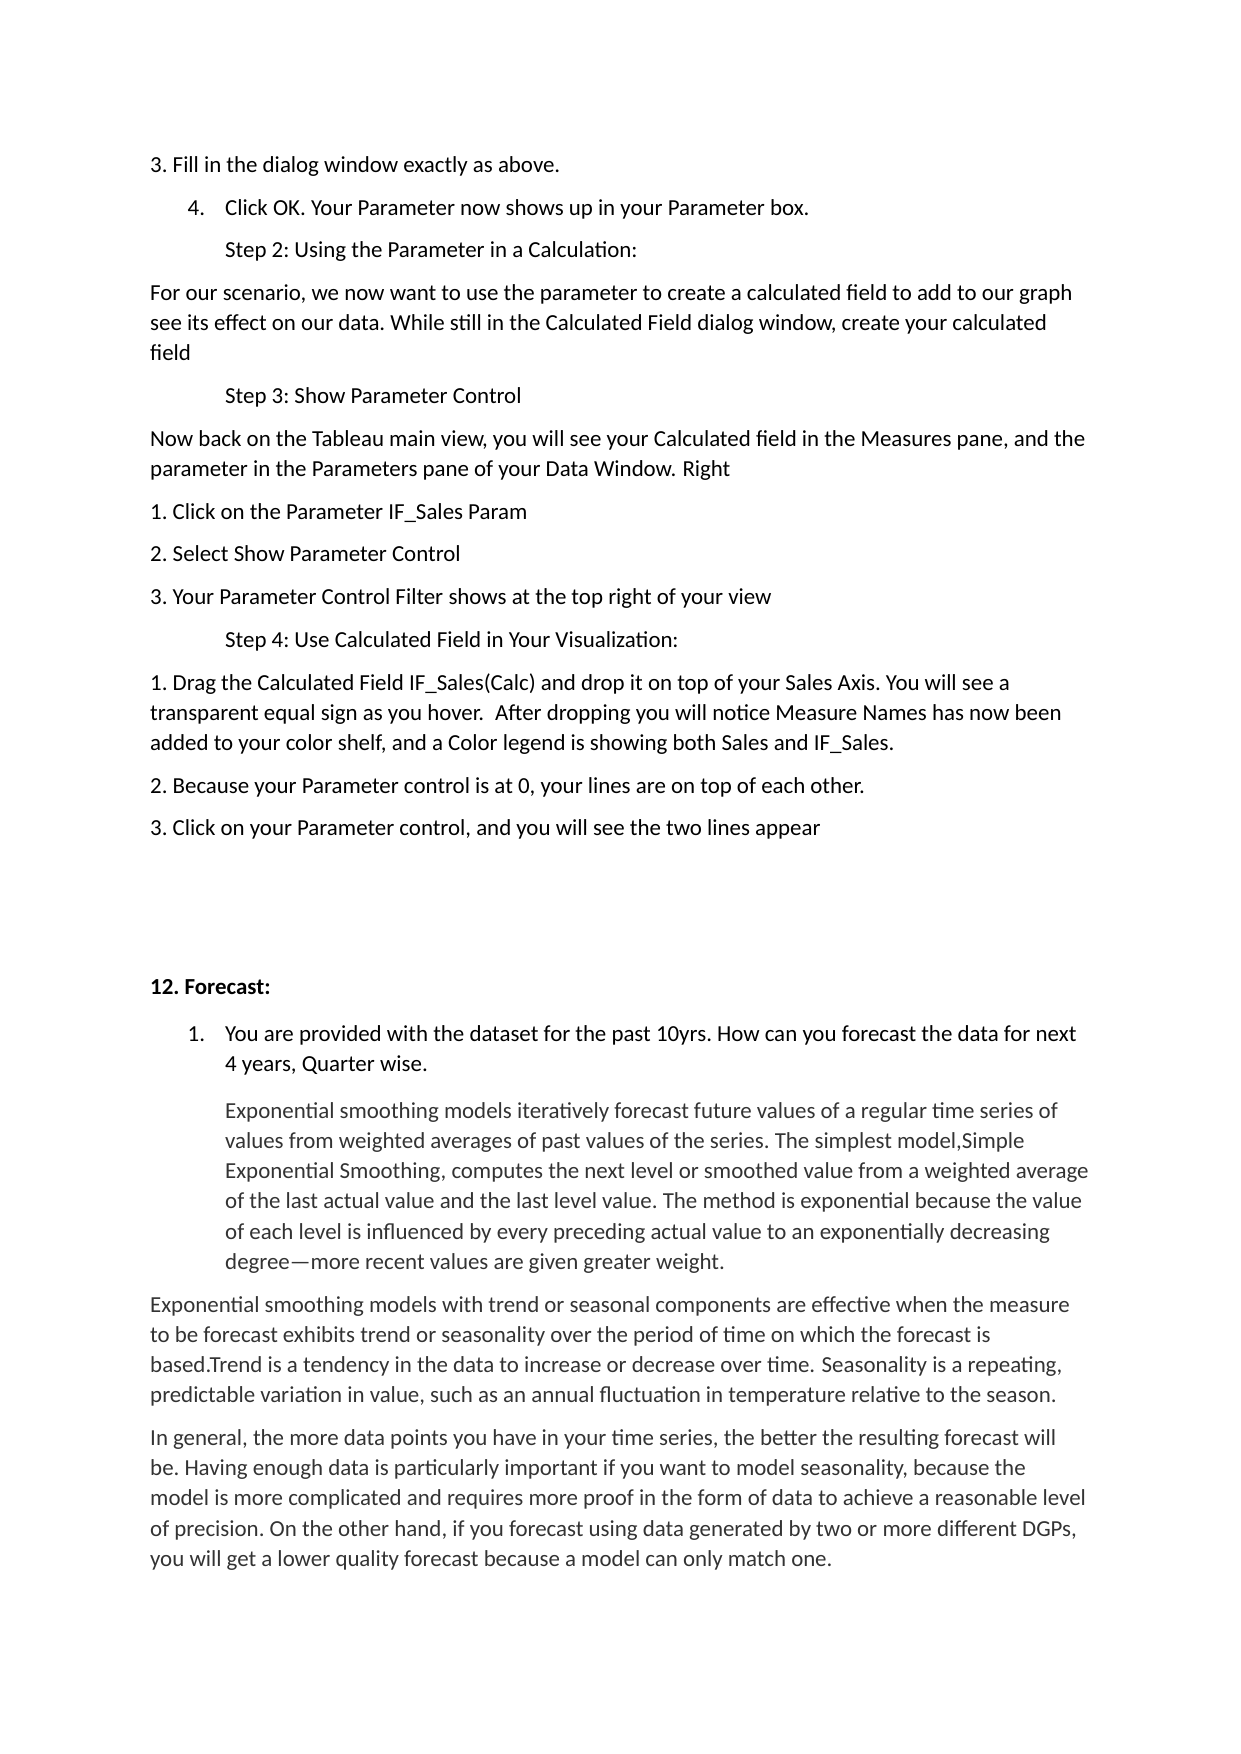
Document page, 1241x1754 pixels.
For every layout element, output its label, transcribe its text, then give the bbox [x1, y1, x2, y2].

list You are provided with the dataset for the past 10yrs. How can you forecast the data for next 4 years, Quarter wise. [187, 1019, 1090, 1077]
list Step 2: Using the Parameter in a Calculation: [187, 235, 1090, 263]
list Click OK. Your Parameter now shows up in your Parameter box. [187, 193, 1090, 221]
text Exponential smoothing models with trend or seasonal components are effective when the measure to be forecast exhibits trend or seasonality over the period of time on which the forecast is based.Trend is a tendency in the data to increase or decrease over time. Seasonality is a repeating, predictable variation in value, such as an annual fluctuation in temperature relative to the season. [150, 1290, 1090, 1408]
text Now back on the Tableau main view, you will see your Calculated field in the Measures pane, and the parameter in the Parameters pane of your Data Window. Right [150, 424, 1090, 482]
list Exponential smoothing models iteratively forecast future values of a regular time series of values from weighted averages of past values of the series. The simplest model,Simple Exponential Smoothing, computes the next level or smoothed value from a weighted average of the last actual value and the last level value. The method is exponential because the value of each level is influenced by every preceding actual value to an exponentially decreasing degree—more recent values are given greater weight. [187, 1096, 1090, 1275]
text 3. Fill in the dialog window exactly as above. [150, 150, 1090, 178]
text 2. Select Show Parameter Control [150, 539, 1090, 568]
list Step 4: Use Calculated Field in Your Visualization: [187, 625, 1090, 653]
text 2. Because your Parameter control is at 0, your lines are on top of each other. [150, 771, 1090, 799]
text 12. Forecast: [150, 972, 1090, 1000]
text 1. Drag the Calculated Field IF_Sales(Calc) and drop it on top of your Sales Axis. You will see a transparent equal sign as you hover. After dropping you will notice Measure Names has now been added to your color shelf, and a Color legend is showing both Sales and IF_Sales. [150, 668, 1090, 756]
text 3. Your Parameter Control Filter shows at the top right of your view [150, 582, 1090, 610]
text 3. Click on your Parameter control, and you will see the two lines appear [150, 813, 1090, 842]
list Step 3: Show Parameter Control [187, 381, 1090, 409]
text In general, the more data points you have in your time series, the better the resulting forecast will be. Having enough data is particularly important if you want to model seasonality, because the model is more complicated and requires more proof in the form of data to achieve a reasonable level of precision. On the other hand, if you forecast using data generated by two or more different DGPs, you will get a lower quality forecast because a model can only match one. [150, 1423, 1090, 1572]
text 1. Click on the Parameter IF_Sales Param [150, 497, 1090, 525]
text For our scenario, we now want to use the parameter to create a calculated field to add to our graph see its effect on our data. While still in the Calculated Field dialog window, create your calculated field [150, 278, 1090, 367]
